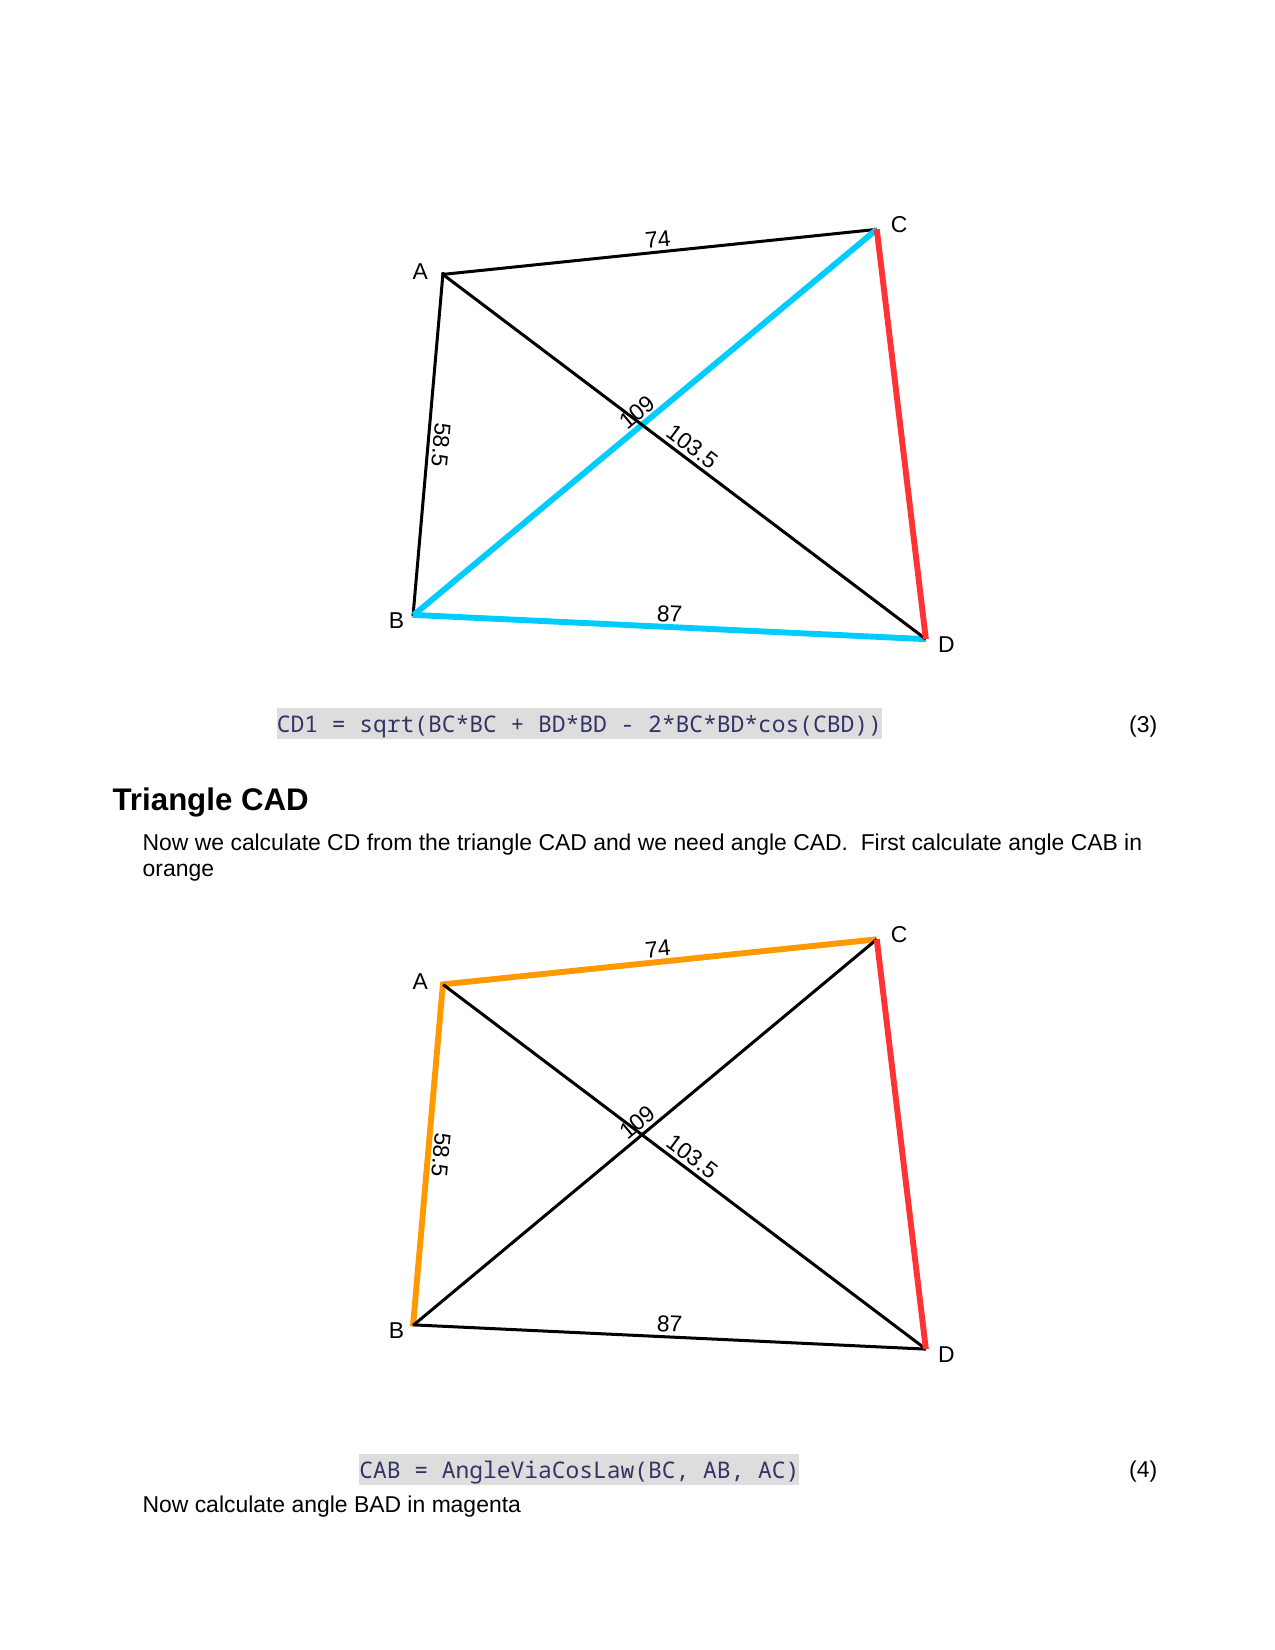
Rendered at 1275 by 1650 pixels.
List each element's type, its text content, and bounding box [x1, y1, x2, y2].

table_header (4) [1046, 1448, 1162, 1491]
table_header CD1 = sqrt(BC*BC + BD*BD - 2*BC*BD*cos(CBD)) [113, 703, 1046, 745]
text Now calculate angle BAD in magenta [142, 1491, 1162, 1517]
subtitle Triangle CAD [112, 781, 1162, 817]
text Now we calculate CD from the triangle CAD and we need angle CAD. First calculate angle CAB in orange [142, 828, 1162, 881]
table_header (3) [1046, 703, 1162, 745]
table_header CAB = AngleViaCosLaw(BC, AB, AC) [113, 1448, 1046, 1491]
